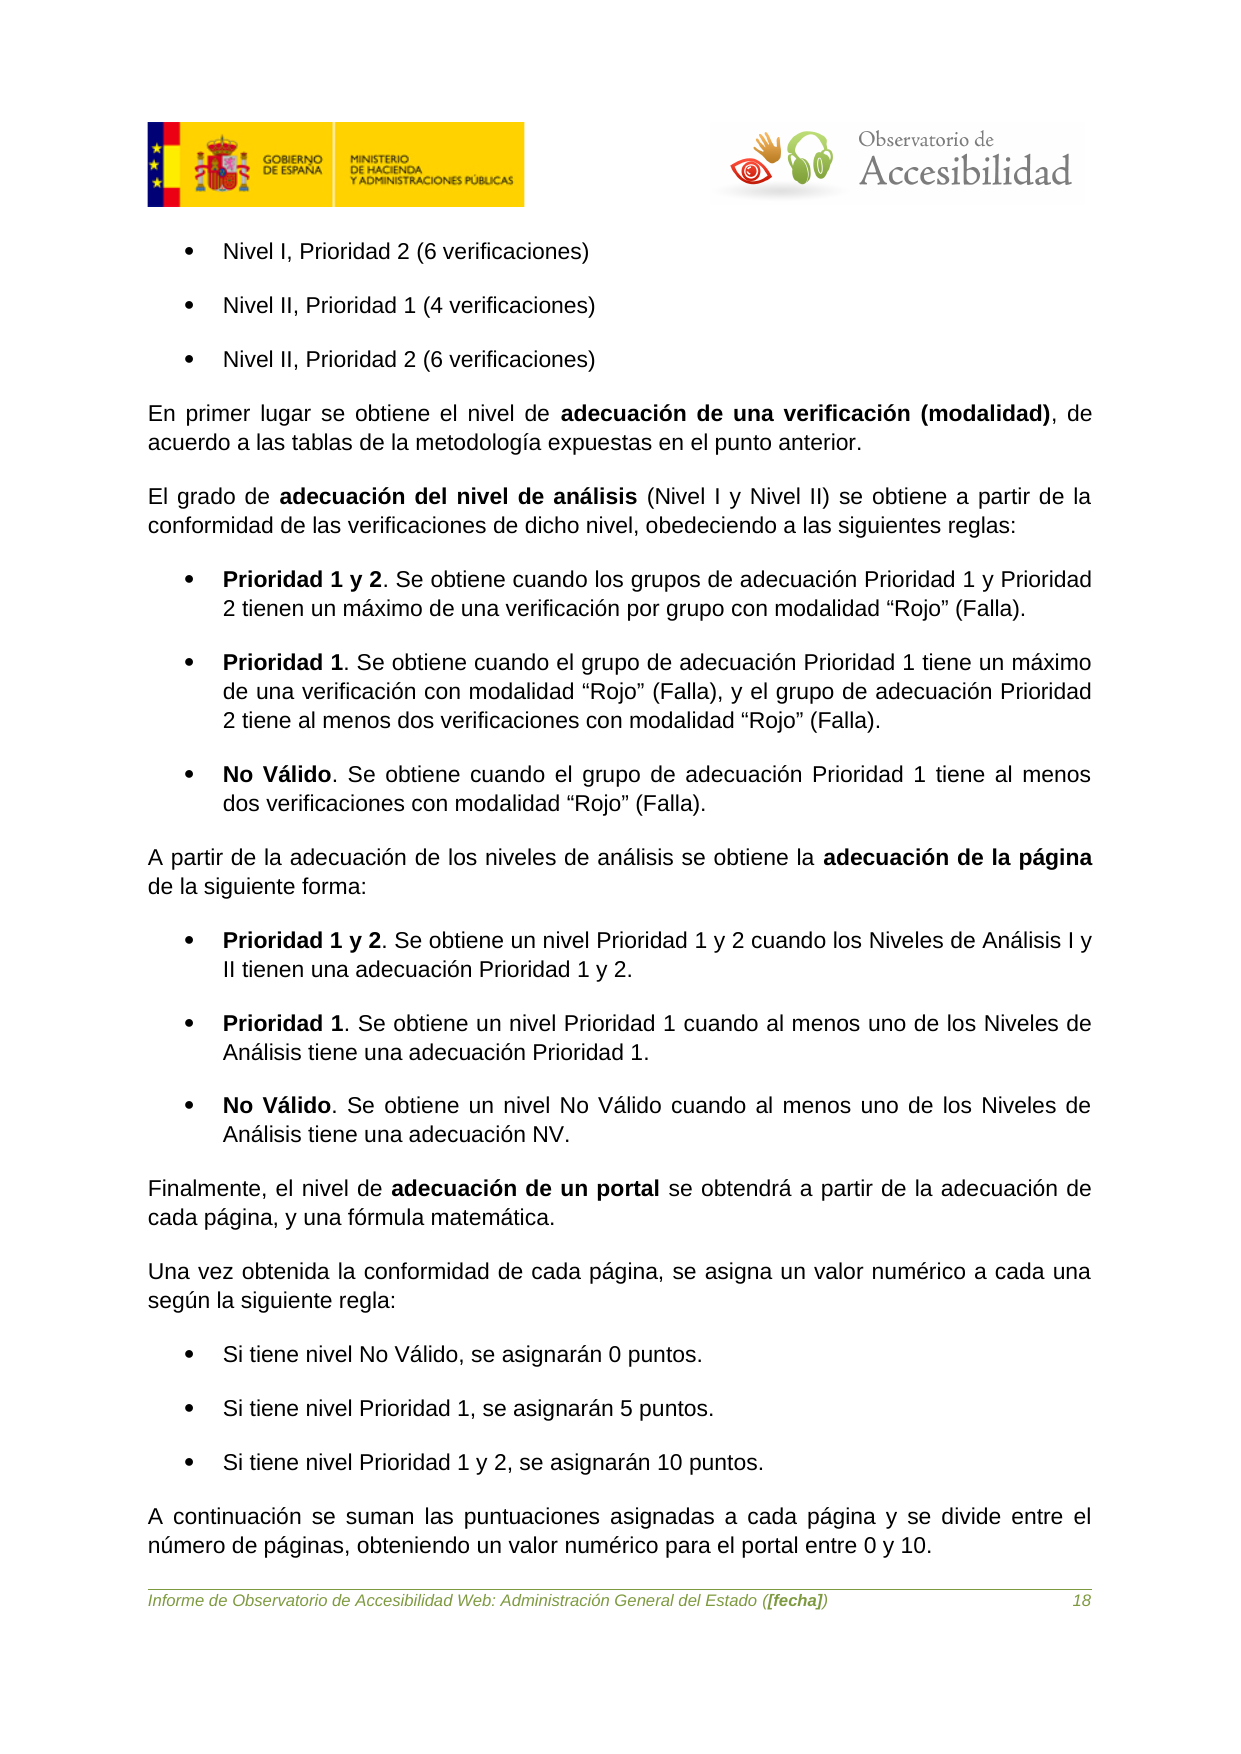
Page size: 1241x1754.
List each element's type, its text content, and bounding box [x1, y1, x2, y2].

text Una vez obtenida la conformidad de cada página, se asigna un valor numérico a cada una según la siguiente regla: [148, 1258, 1092, 1313]
list Prioridad 1. Se obtiene cuando el grupo de adecuación Prioridad 1 tiene un máximo de una verificación con modalidad “Rojo” (Falla), y el grupo de adecuación Prioridad 2 tiene al menos dos verificaciones con modalidad “Rojo” (Falla). [185, 649, 1092, 733]
picture [710, 122, 1086, 205]
list Prioridad 1 y 2. Se obtiene cuando los grupos de adecuación Prioridad 1 y Prioridad 2 tienen un máximo de una verificación por grupo con modalidad “Rojo” (Falla). [185, 566, 1092, 621]
list Prioridad 1 y 2. Se obtiene un nivel Prioridad 1 y 2 cuando los Niveles de Análisis I y II tienen una adecuación Prioridad 1 y 2. [185, 927, 1092, 982]
list Si tiene nivel Prioridad 1 y 2, se asignarán 10 puntos. [185, 1449, 1092, 1475]
list Nivel II, Prioridad 1 (4 verificaciones) [185, 292, 1092, 318]
text A continuación se suman las puntuaciones asignadas a cada página y se divide entre el número de páginas, obteniendo un valor numérico para el portal entre 0 y 10. [148, 1503, 1092, 1558]
list No Válido. Se obtiene un nivel No Válido cuando al menos uno de los Niveles de Análisis tiene una adecuación NV. [185, 1092, 1092, 1148]
list Nivel I, Prioridad 2 (6 verificaciones) [185, 238, 1092, 264]
picture [147, 122, 525, 207]
list Si tiene nivel No Válido, se asignarán 0 puntos. [185, 1341, 1092, 1367]
text El grado de adecuación del nivel de análisis (Nivel I y Nivel II) se obtiene a partir de la conformidad de las verificaciones de dicho nivel, obedeciendo a las siguientes reglas: [148, 483, 1092, 538]
list No Válido. Se obtiene cuando el grupo de adecuación Prioridad 1 tiene al menos dos verificaciones con modalidad “Rojo” (Falla). [185, 761, 1092, 816]
text A partir de la adecuación de los niveles de análisis se obtiene la adecuación de la página de la siguiente forma: [148, 844, 1092, 899]
text Finalmente, el nivel de adecuación de un portal se obtendrá a partir de la adecuación de cada página, y una fórmula matemática. [148, 1175, 1092, 1231]
list Si tiene nivel Prioridad 1, se asignarán 5 puntos. [185, 1395, 1092, 1421]
list Prioridad 1. Se obtiene un nivel Prioridad 1 cuando al menos uno de los Niveles de Análisis tiene una adecuación Prioridad 1. [185, 1009, 1092, 1065]
text En primer lugar se obtiene el nivel de adecuación de una verificación (modalidad), de acuerdo a las tablas de la metodología expuestas en el punto anterior. [148, 400, 1092, 455]
list Nivel II, Prioridad 2 (6 verificaciones) [185, 346, 1092, 372]
